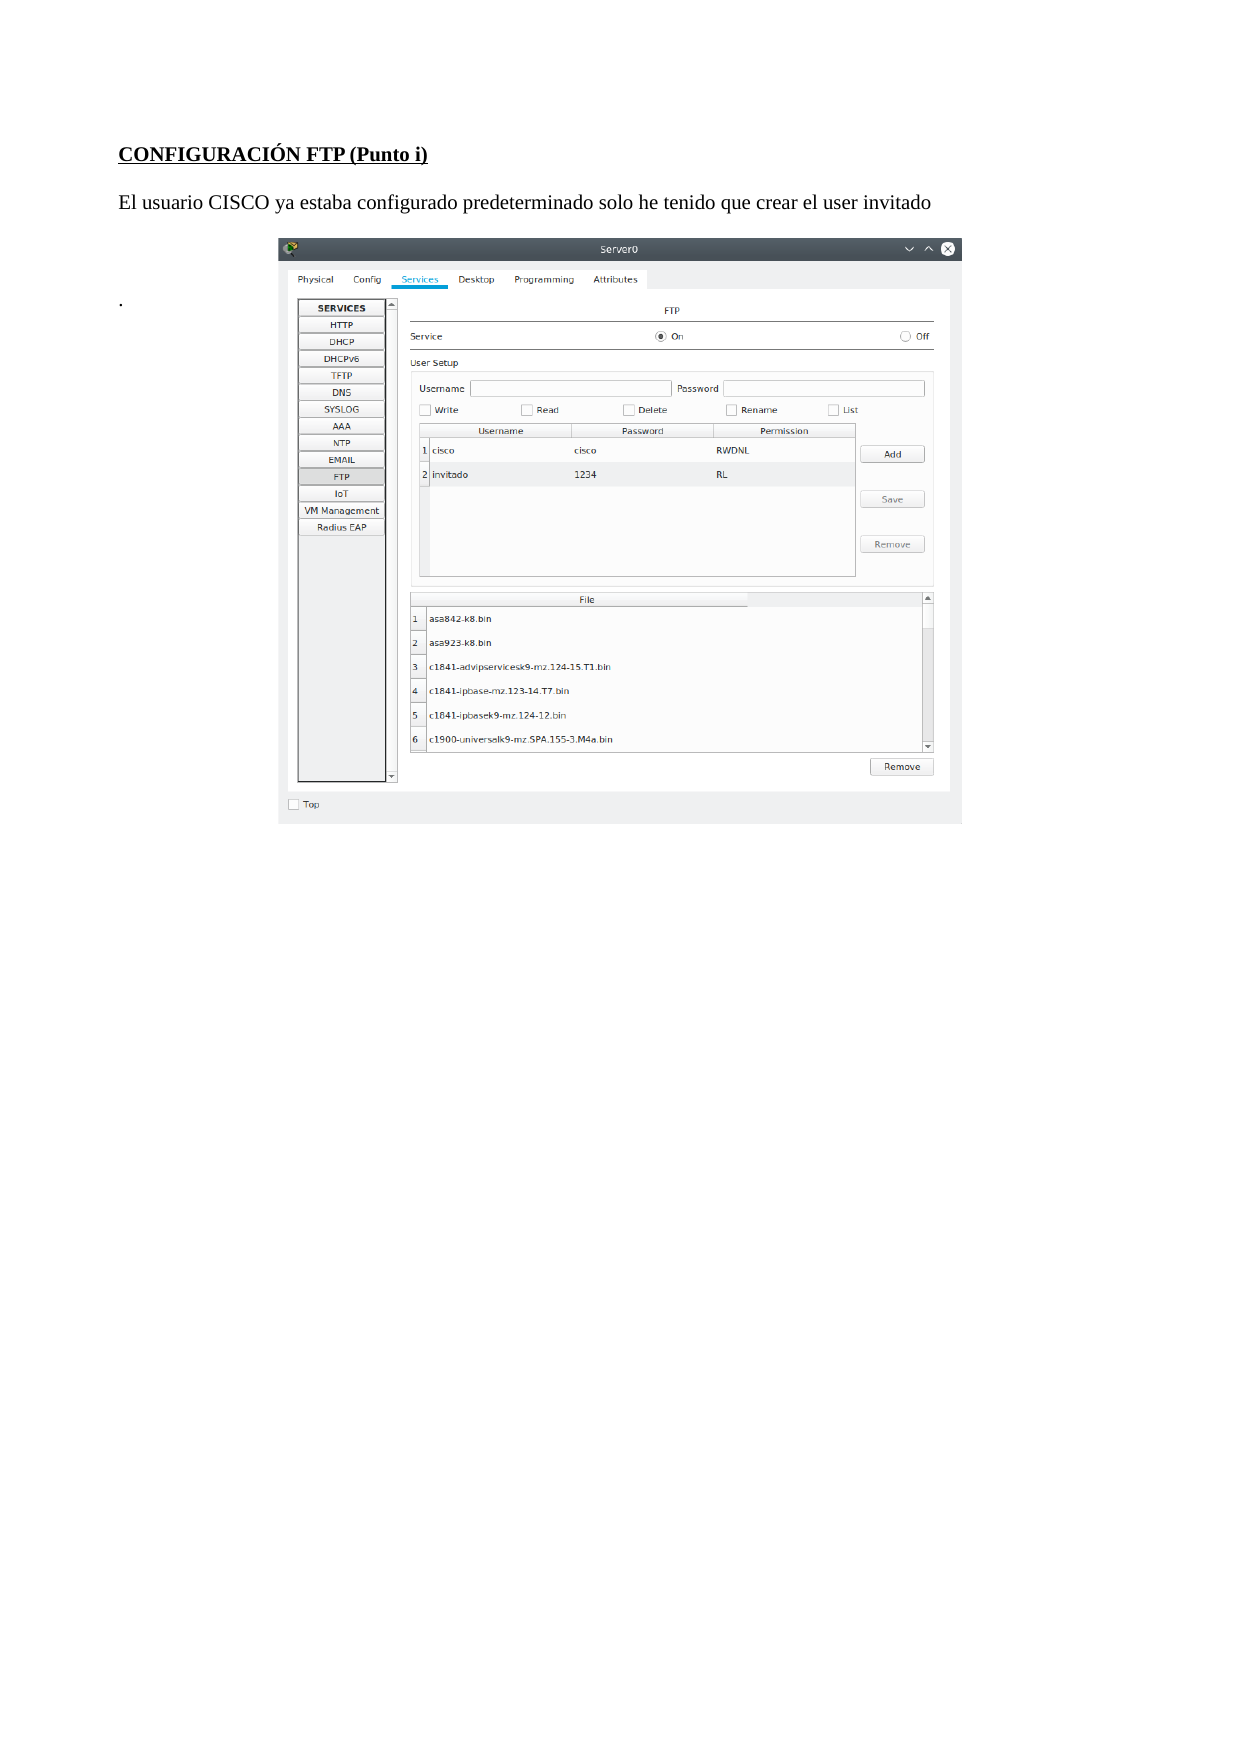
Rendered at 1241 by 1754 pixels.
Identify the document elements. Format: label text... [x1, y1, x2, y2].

picture [278, 238, 962, 824]
text El usuario CISCO ya estaba configurado predeterminado solo he tenido que crear el user invitado [118, 190, 1122, 214]
text CONFIGURACIÓN FTP (Punto i) [118, 142, 1122, 166]
text [962, 287, 1122, 311]
text . [118, 287, 278, 311]
